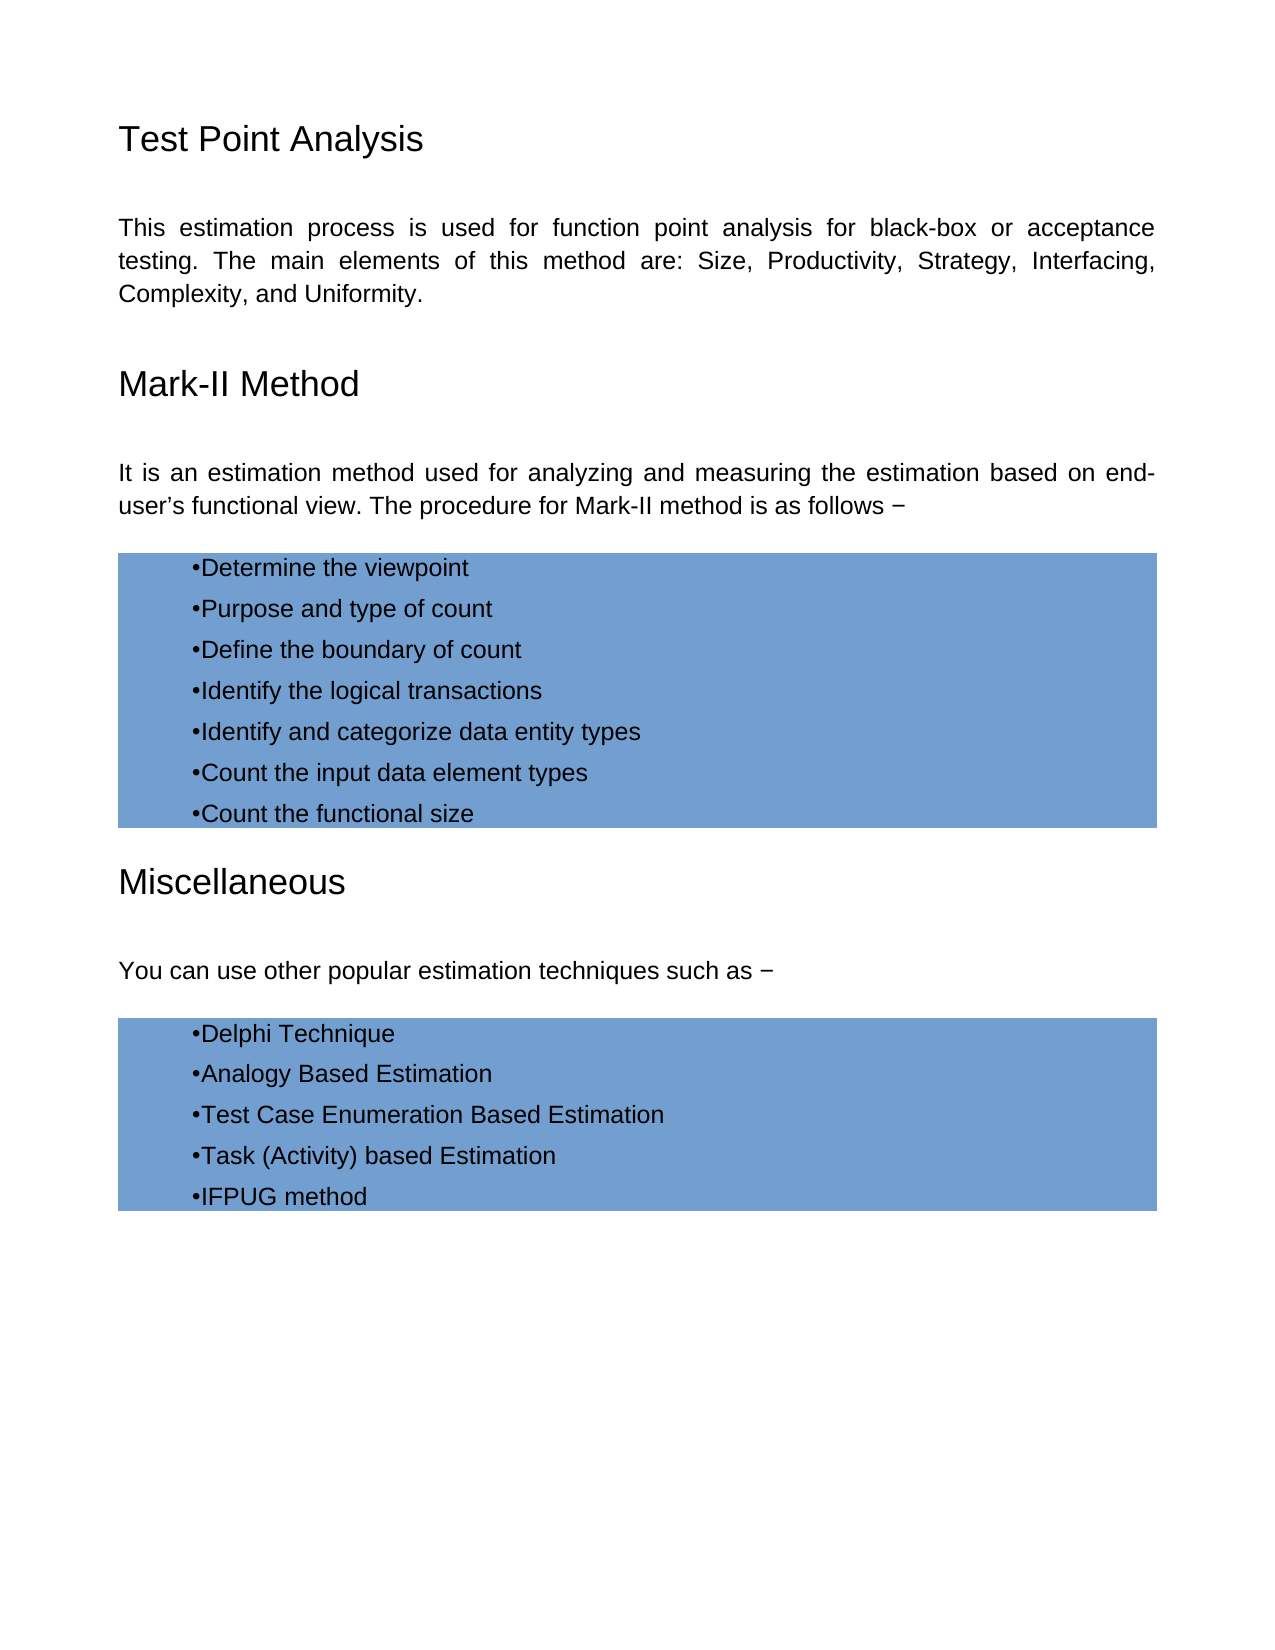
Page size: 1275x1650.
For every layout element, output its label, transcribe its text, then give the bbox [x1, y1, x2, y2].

list Analogy Based Estimation [118, 1059, 1157, 1088]
list Purpose and type of count [118, 594, 1157, 623]
list Determine the viewpoint [118, 553, 1157, 582]
list Count the input data element types [118, 758, 1157, 787]
list Identify the logical transactions [118, 676, 1157, 705]
list Count the functional size [118, 799, 1157, 828]
list Test Case Enumeration Based Estimation [118, 1100, 1157, 1129]
text This estimation process is used for function point analysis for black-box or acceptance testing. The main elements of this method are: Size, Productivity, Strategy, Interfacing, Complexity, and Uniformity. [118, 213, 1157, 308]
subtitle Test Point Analysis [118, 118, 1157, 159]
list Delphi Technique [118, 1018, 1157, 1047]
list IFPUG method [118, 1182, 1157, 1211]
list Define the boundary of count [118, 635, 1157, 664]
list Identify and categorize data entity types [118, 717, 1157, 746]
subtitle Miscellaneous [118, 861, 1157, 902]
text It is an estimation method used for analyzing and measuring the estimation based on end-user’s functional view. The procedure for Mark-II method is as follows − [118, 458, 1157, 520]
subtitle Mark-II Method [118, 363, 1157, 404]
list Task (Activity) based Estimation [118, 1141, 1157, 1170]
text You can use other popular estimation techniques such as − [118, 956, 1157, 985]
